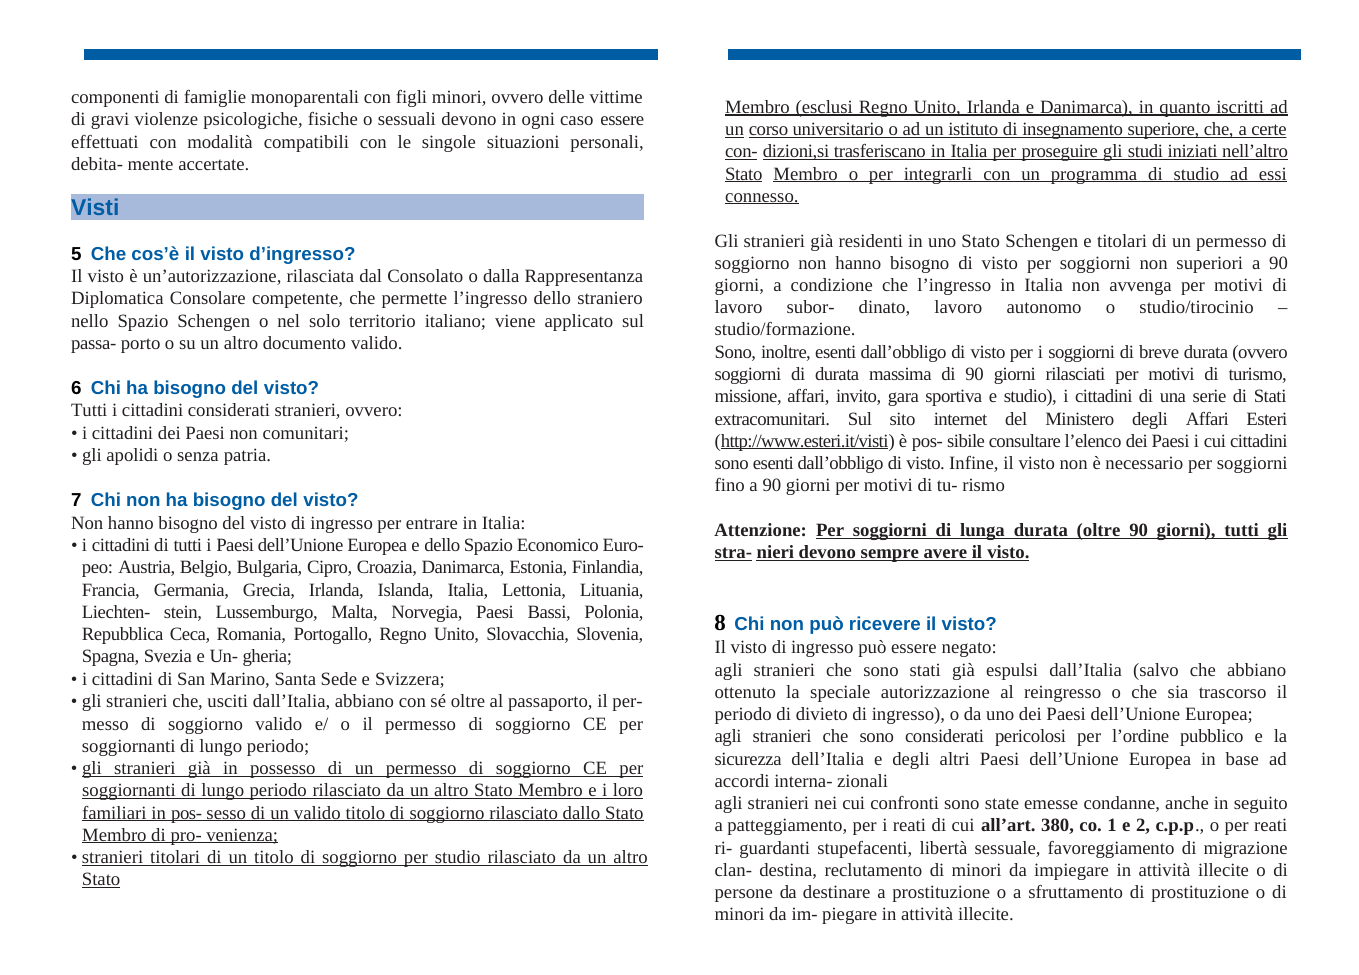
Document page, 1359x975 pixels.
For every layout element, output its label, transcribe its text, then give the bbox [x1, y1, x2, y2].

text agli stranieri che sono considerati pericolosi per l’ordine pubblico e la sicurezza dell’Italia e degli altri Paesi dell’Unione Europea in base ad accordi interna- zionali [714, 725, 1288, 791]
text Attenzione: Per soggiorni di lunga durata (oltre 90 giorni), tutti gli stra- nieri devono sempre avere il visto. [714, 519, 1287, 563]
subtitle Che cos’è il visto d’ingresso? [71, 242, 648, 264]
list gli stranieri già in possesso di un permesso di soggiorno CE per soggiornanti di lungo periodo rilasciato da un altro Stato Membro e i loro familiari in pos- sesso di un valido titolo di soggiorno rilasciato dallo Stato Membro di pro- venienza; [71, 757, 644, 845]
text Non hanno bisogno del visto di ingresso per entrare in Italia: [71, 512, 648, 533]
text componenti di famiglie monoparentali con figli minori, ovvero delle vittime di gravi violenze psicologiche, fisiche o sessuali devono in ogni caso essere effettuati con modalità compatibili con le singole situazioni personali, debita- mente accertate. [71, 86, 644, 174]
text Tutti i cittadini considerati stranieri, ovvero: [71, 399, 648, 421]
list i cittadini di San Marino, Santa Sede e Svizzera; [71, 668, 648, 689]
list gli stranieri che, usciti dall’Italia, abbiano con sé oltre al passaporto, il per- messo di soggiorno valido e/ o il permesso di soggiorno CE per soggiornanti di lungo periodo; [71, 690, 644, 756]
list gli apolidi o senza patria. [71, 444, 648, 466]
list i cittadini dei Paesi non comunitari; [71, 422, 648, 443]
text agli stranieri nei cui confronti sono state emesse condanne, anche in seguito a patteggiamento, per i reati di cui all’art. 380, co. 1 e 2, c.p.p., o per reati ri- guardanti stupefacenti, libertà sessuale, favoreggiamento di migrazione clan- destina, reclutamento di minori da impiegare in attività illecite o di persone da destinare a prostituzione o a sfruttamento di prostituzione o di minori da im- piegare in attività illecite. [714, 792, 1288, 925]
text Gli stranieri già residenti in uno Stato Schengen e titolari di un permesso di soggiorno non hanno bisogno di visto per soggiorni non superiori a 90 giorni, a condizione che l’ingresso in Italia non avvenga per motivi di lavoro subor- dinato, lavoro autonomo o studio/tirocinio – studio/formazione. [714, 229, 1288, 340]
subtitle Chi non ha bisogno del visto? [71, 489, 648, 511]
text Membro (esclusi Regno Unito, Irlanda e Danimarca), in quanto iscritti ad [725, 96, 1288, 114]
text Il visto è un’autorizzazione, rilasciata dal Consolato o dalla Rappresentanza Diplomatica Consolare competente, che permette l’ingresso dello straniero nello Spazio Schengen o nel solo territorio italiano; viene applicato sul passa- porto o su un altro documento valido. [71, 265, 644, 353]
list i cittadini di tutti i Paesi dell’Unione Europea e dello Spazio Economico Euro- peo: Austria, Belgio, Bulgaria, Cipro, Croazia, Danimarca, Estonia, Finlandia, Francia, Germania, Grecia, Irlanda, Islanda, Italia, Lettonia, Lituania, Liechten- stein, Lussemburgo, Malta, Norvegia, Paesi Bassi, Polonia, Repubblica Ceca, Romania, Portogallo, Regno Unito, Slovacchia, Slovenia, Spagna, Svezia e Un- gheria; [71, 534, 644, 667]
text Sono, inoltre, esenti dall’obbligo di visto per i soggiorni di breve durata (ovvero soggiorni di durata massima di 90 giorni rilasciati per motivi di turismo, missione, affari, invito, gara sportiva e studio), i cittadini di una serie di Stati extracomunitari. Sul sito internet del Ministero degli Affari Esteri (http://www.esteri.it/visti) è pos- sibile consultare l’elenco dei Paesi i cui cittadini sono esenti dall’obbligo di visto. Infine, il visto non è necessario per soggiorni fino a 90 giorni per motivi di tu- rismo [714, 341, 1288, 496]
subtitle Visti [71, 194, 648, 220]
subtitle Chi ha bisogno del visto? [71, 377, 648, 398]
list Chi non può ricevere il visto? [714, 609, 1339, 635]
text agli stranieri che sono stati già espulsi dall’Italia (salvo che abbiano ottenuto la speciale autorizzazione al reingresso o che sia trascorso il periodo di divieto di ingresso), o da uno dei Paesi dell’Unione Europea; [714, 659, 1288, 724]
text Il visto di ingresso può essere negato: [714, 636, 1339, 658]
text un corso universitario o ad un istituto di insegnamento superiore, che, a certe con- dizioni,si trasferiscano in Italia per proseguire gli studi iniziati nell’altro Stato Membro o per integrarli con un programma di studio ad essi connesso. [725, 116, 1288, 206]
list stranieri titolari di un titolo di soggiorno per studio rilasciato da un altro Stato [71, 846, 648, 889]
